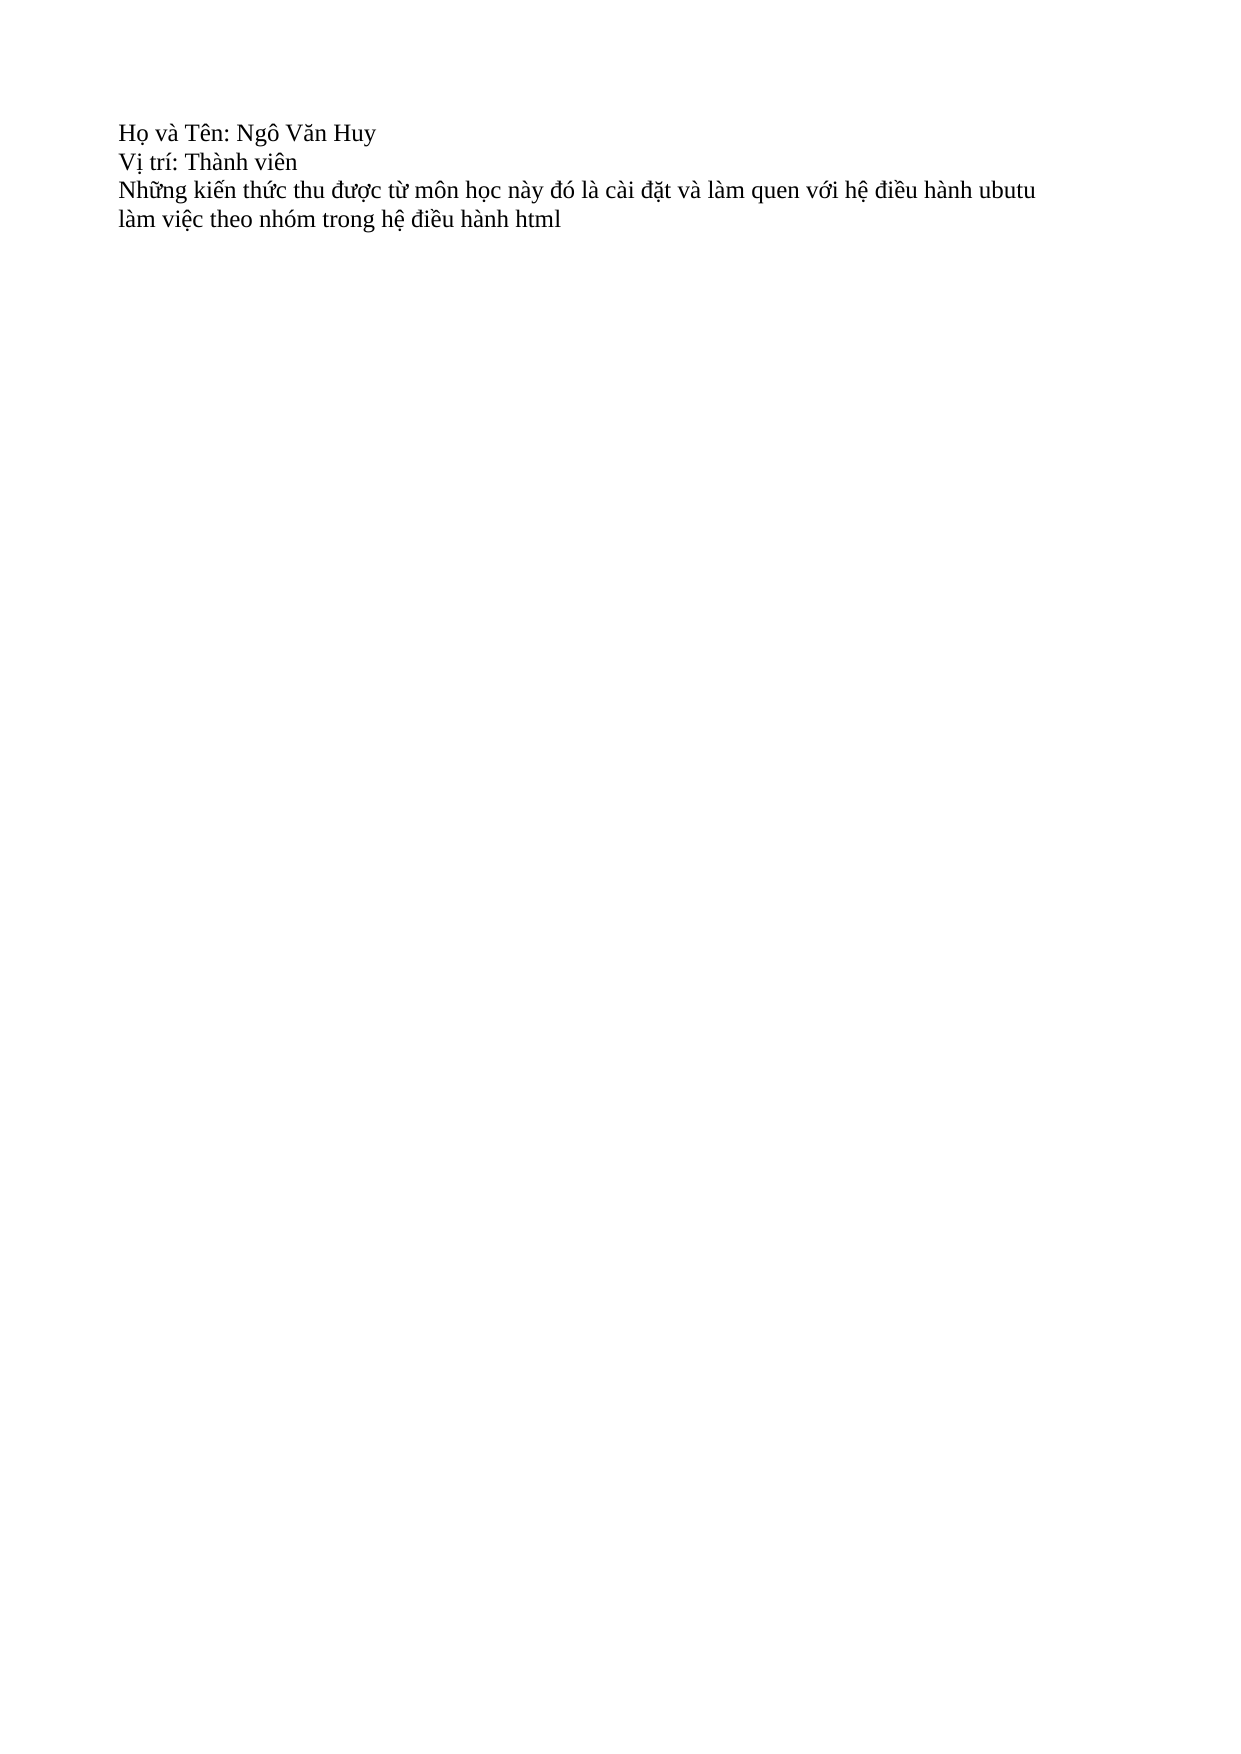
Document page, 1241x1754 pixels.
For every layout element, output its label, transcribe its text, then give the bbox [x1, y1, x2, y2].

text làm việc theo nhóm trong hệ điều hành html [118, 204, 1122, 233]
text Những kiến thức thu được từ môn học này đó là cài đặt và làm quen với hệ điều hành ubutu [118, 176, 1122, 204]
text Vị trí: Thành viên [118, 147, 1122, 176]
text Họ và Tên: Ngô Văn Huy [118, 118, 1122, 147]
